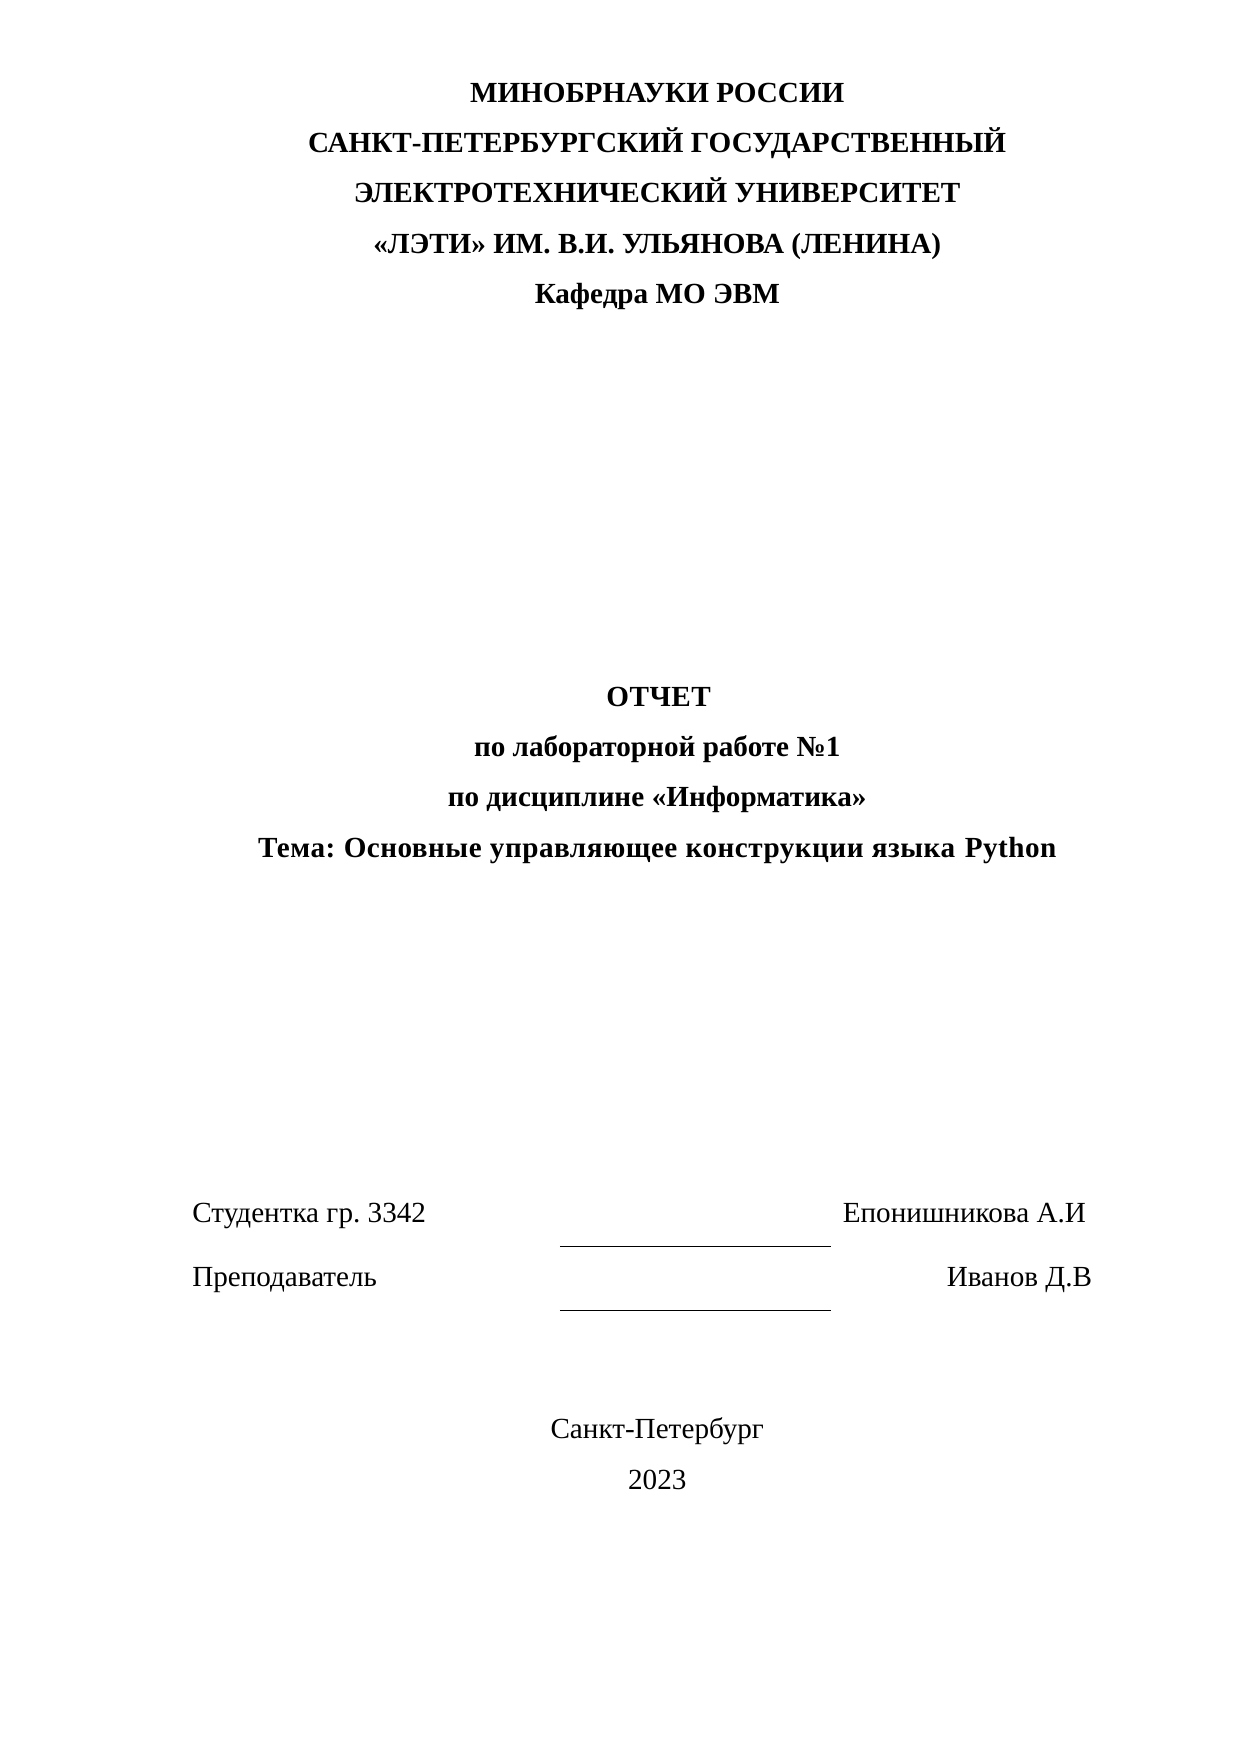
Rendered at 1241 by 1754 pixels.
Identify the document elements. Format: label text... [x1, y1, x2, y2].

table_header Студентка гр. 3342 [107, 1182, 560, 1246]
text по дисциплине «Информатика» [192, 779, 1122, 813]
text Кафедра МО ЭВМ [118, 276, 1122, 310]
text по лабораторной работе №1 [118, 729, 1122, 763]
text 2023 [118, 1462, 1122, 1495]
text Санкт-Петербургский государственный [118, 125, 1122, 159]
table_header [560, 1182, 831, 1246]
text Санкт-Петербург [118, 1411, 1122, 1445]
text отчет [118, 679, 1122, 712]
text «ЛЭТИ» им. В.И. Ульянова (Ленина) [118, 226, 1122, 259]
text электротехнический университет [118, 176, 1122, 209]
table_cell Преподаватель [107, 1246, 560, 1310]
table_cell [560, 1247, 831, 1310]
table_cell Иванов Д.В [831, 1246, 1133, 1310]
text Тема: Основные управляющее конструкции языка Python [118, 830, 1122, 863]
text МИНОБРНАУКИ РОССИИ [118, 75, 1122, 108]
table_header Епонишникова А.И [831, 1182, 1133, 1246]
